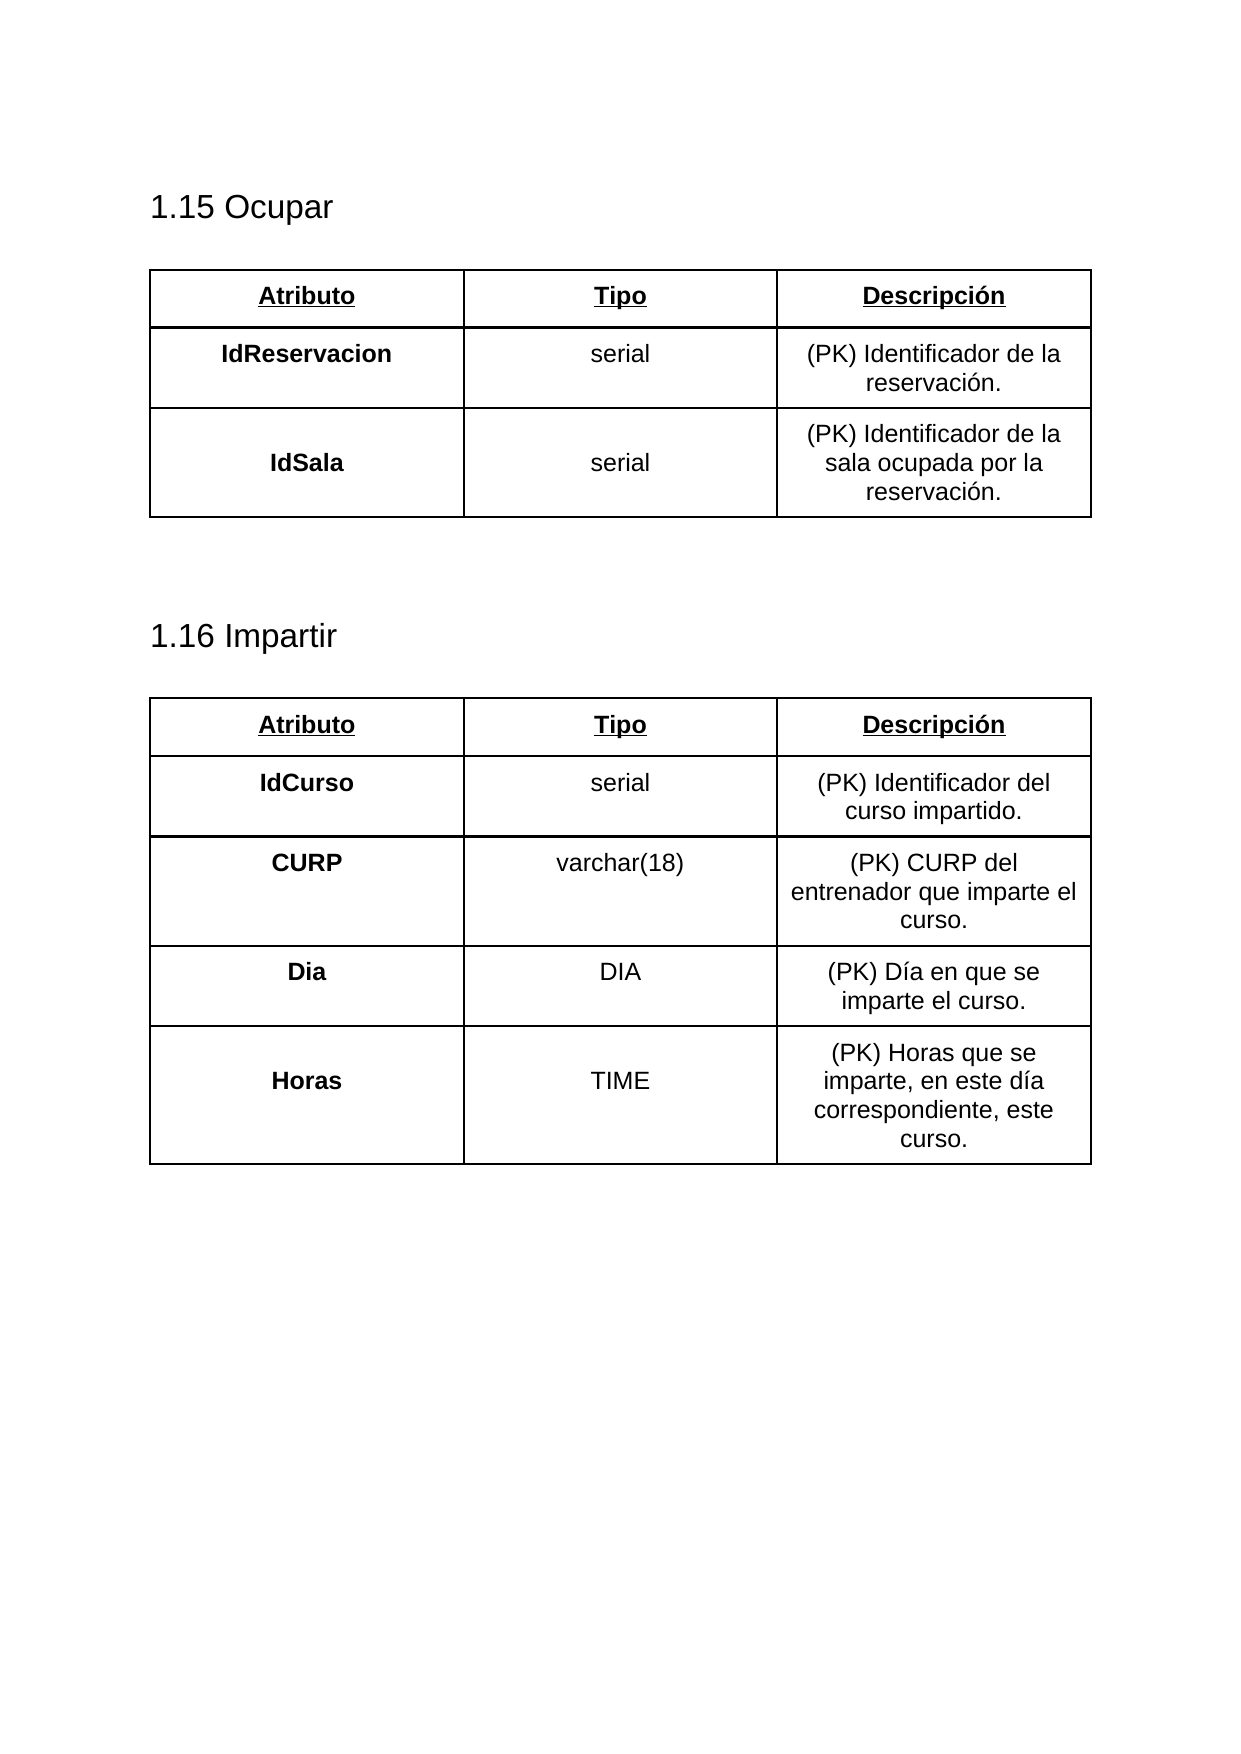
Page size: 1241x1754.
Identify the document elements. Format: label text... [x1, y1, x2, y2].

subtitle 1.16 Impartir [150, 616, 1090, 654]
table_cell DIA [465, 947, 776, 1025]
table_cell (PK) Identificador del curso impartido. [778, 757, 1090, 835]
table_cell (PK) Horas que se imparte, en este día correspondiente, este curso. [778, 1027, 1090, 1163]
subtitle 1.15 Ocupar [150, 187, 1090, 226]
table_cell serial [465, 329, 776, 407]
table_cell (PK) Día en que se imparte el curso. [778, 947, 1090, 1025]
table_cell (PK) Identificador de la sala ocupada por la reservación. [778, 409, 1090, 516]
table_cell varchar(18) [465, 838, 776, 944]
table_header Descripción [778, 271, 1090, 326]
table_header Atributo [151, 699, 463, 755]
table_cell IdCurso [151, 757, 463, 835]
table_cell serial [465, 757, 776, 835]
table_cell CURP [151, 838, 463, 944]
table_header Atributo [151, 271, 463, 326]
table_header Descripción [778, 699, 1090, 755]
table_header Tipo [465, 699, 776, 755]
table_cell IdSala [151, 409, 463, 516]
table_cell IdReservacion [151, 329, 463, 407]
table_cell (PK) CURP del entrenador que imparte el curso. [778, 838, 1090, 944]
table_cell Horas [151, 1027, 463, 1163]
table_cell serial [465, 409, 776, 516]
table_cell Dia [151, 947, 463, 1025]
table_cell (PK) Identificador de la reservación. [778, 329, 1090, 407]
table_header Tipo [465, 271, 776, 326]
table_cell TIME [465, 1027, 776, 1163]
